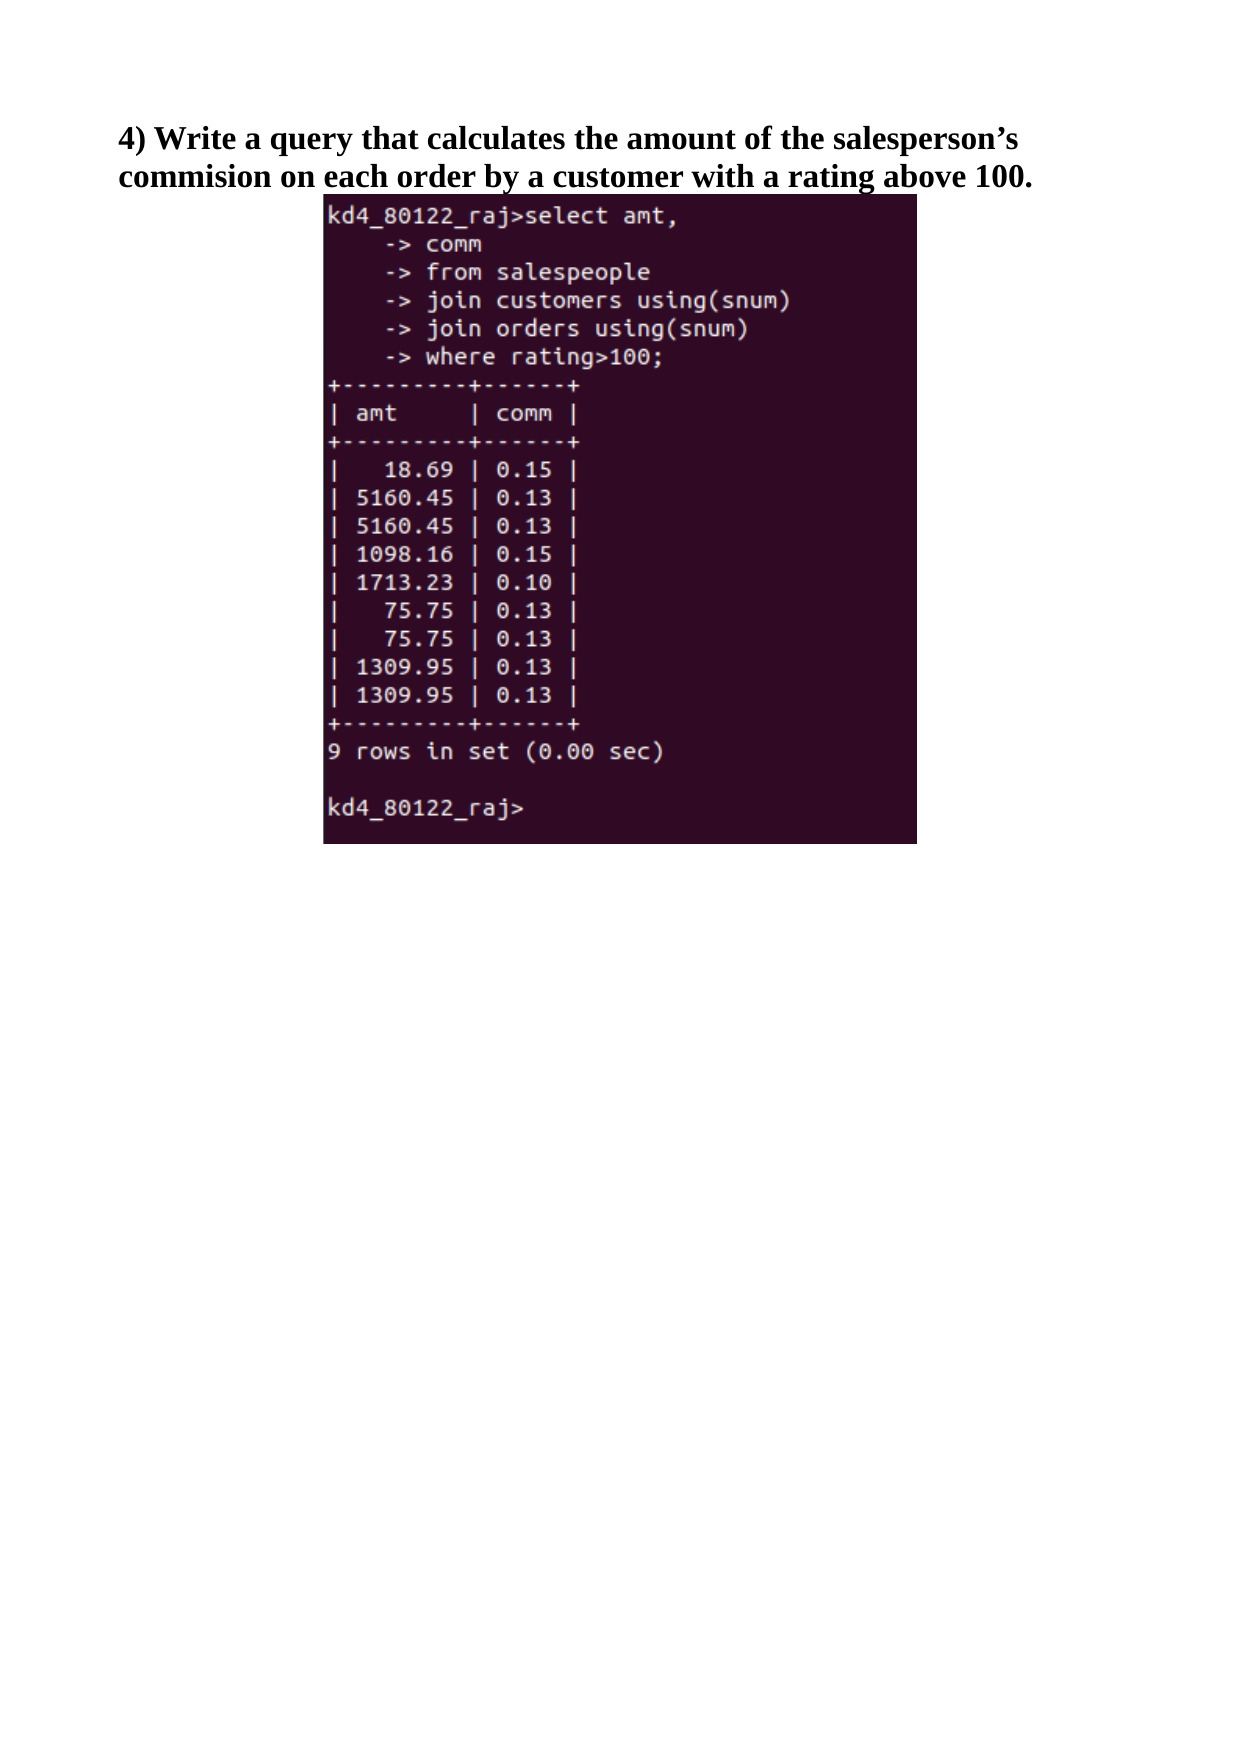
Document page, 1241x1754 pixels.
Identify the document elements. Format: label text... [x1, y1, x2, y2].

text 4) Write a query that calculates the amount of the salesperson’s commision on each order by a customer with a rating above 100. [118, 118, 1122, 195]
picture [323, 194, 917, 844]
